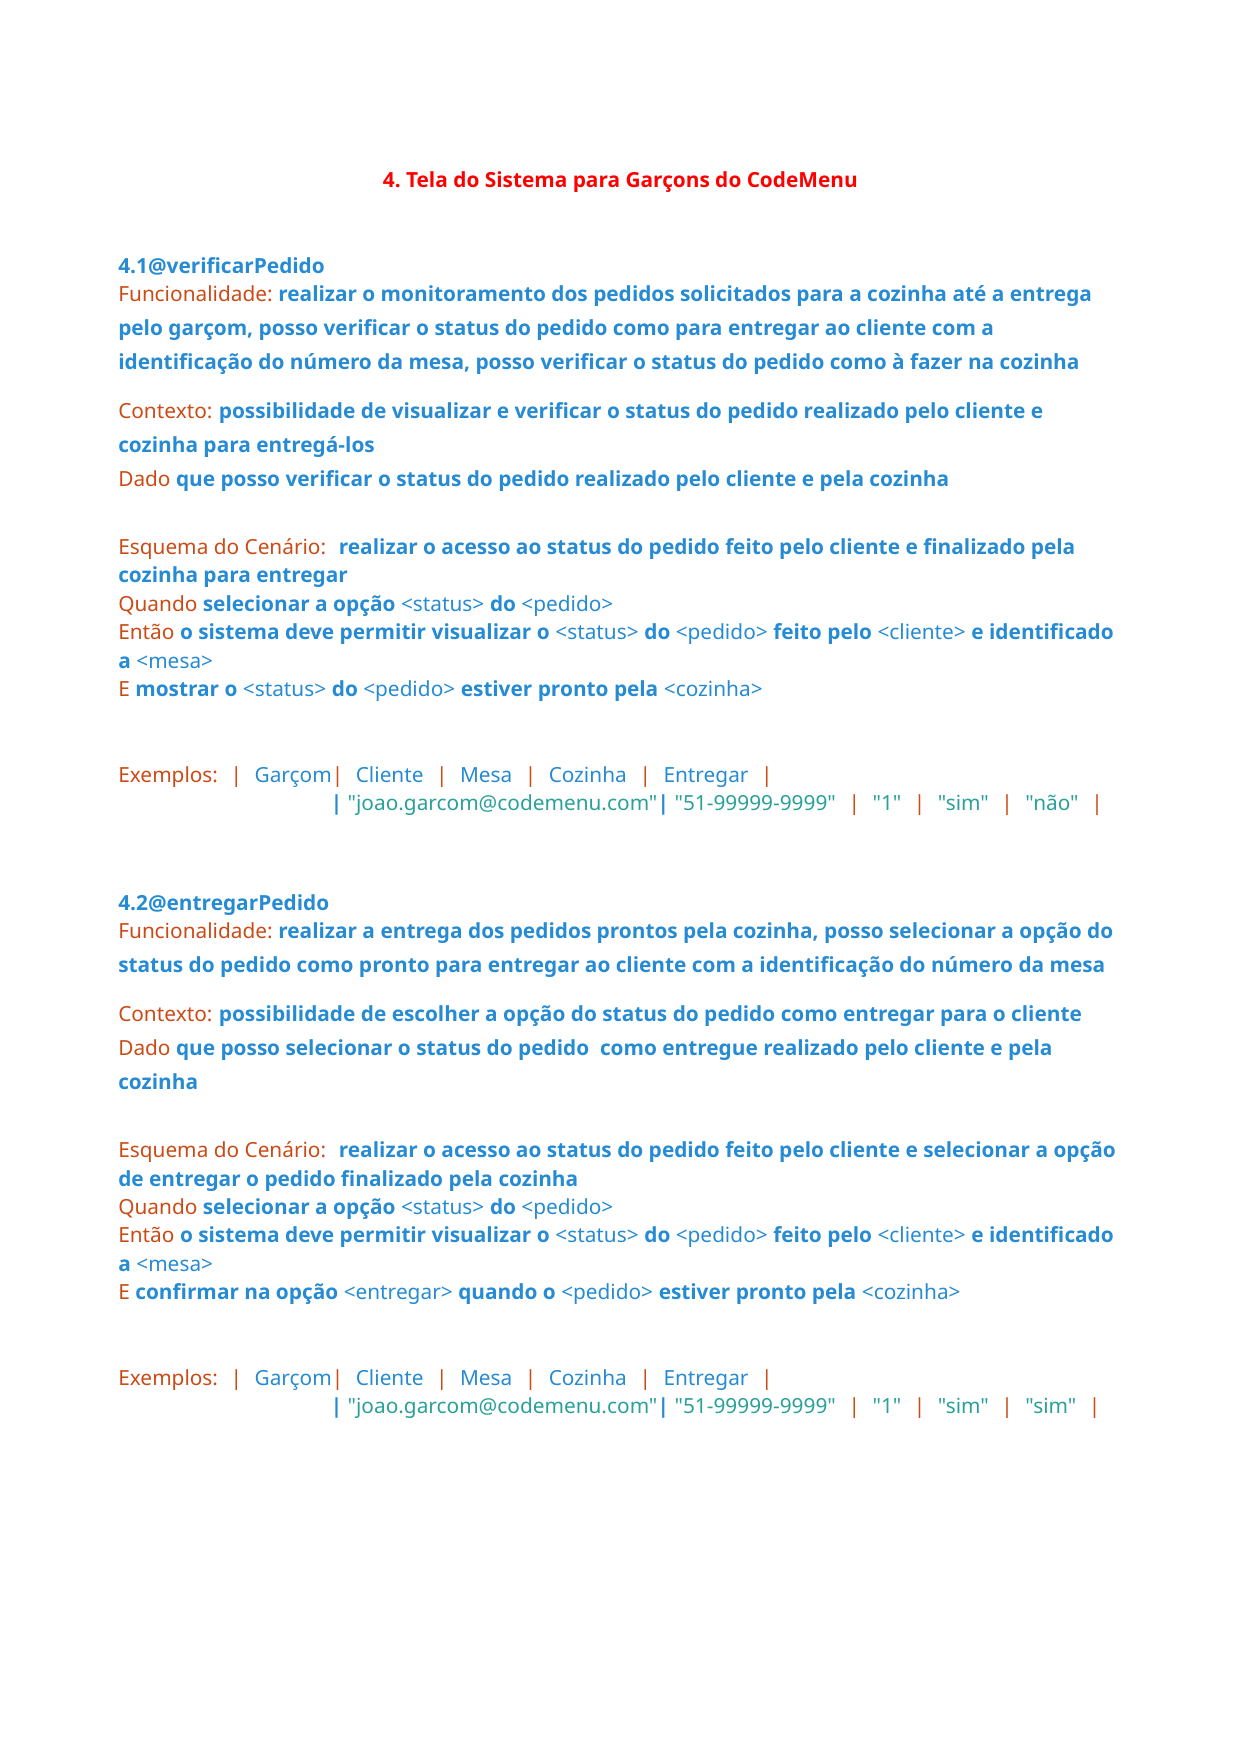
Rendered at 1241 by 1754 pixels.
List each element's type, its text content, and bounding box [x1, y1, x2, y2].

text Contexto: possibilidade de escolher a opção do status do pedido como entregar para o cliente [118, 999, 1122, 1027]
text Dado que posso verificar o status do pedido realizado pelo cliente e pela cozinha [118, 464, 1122, 492]
text Dado que posso selecionar o status do pedido como entregue realizado pelo cliente e pela cozinha [118, 1033, 1122, 1096]
text Quando selecionar a opção <status> do <pedido> [118, 589, 1122, 617]
text Então o sistema deve permitir visualizar o <status> do <pedido> feito pelo <cliente> e identificado a <mesa> [118, 1221, 1122, 1277]
text Funcionalidade: realizar o monitoramento dos pedidos solicitados para a cozinha até a entrega pelo garçom, posso verificar o status do pedido como para entregar ao cliente com a identificação do número da mesa, posso verificar o status do pedido como à fazer na cozinha [118, 279, 1122, 376]
text Esquema do Cenário: realizar o acesso ao status do pedido feito pelo cliente e finalizado pela cozinha para entregar [118, 532, 1122, 589]
text | "joao.garcom@codemenu.com"| "51-99999-9999" | "1" | "sim" | "sim" | [118, 1391, 1122, 1420]
text E confirmar na opção <entregar> quando o <pedido> estiver pronto pela <cozinha> [118, 1277, 1122, 1306]
text Exemplos: | Garçom| Cliente | Mesa | Cozinha | Entregar | [118, 1363, 1122, 1391]
text 4. Tela do Sistema para Garçons do CodeMenu [118, 165, 1122, 194]
text 4.2@entregarPedido [118, 888, 1122, 916]
text | "joao.garcom@codemenu.com"| "51-99999-9999" | "1" | "sim" | "não" | [118, 788, 1122, 817]
text Funcionalidade: realizar a entrega dos pedidos prontos pela cozinha, posso selecionar a opção do status do pedido como pronto para entregar ao cliente com a identificação do número da mesa [118, 916, 1122, 978]
text E mostrar o <status> do <pedido> estiver pronto pela <cozinha> [118, 674, 1122, 703]
text Exemplos: | Garçom| Cliente | Mesa | Cozinha | Entregar | [118, 760, 1122, 788]
text 4.1@verificarPedido [118, 251, 1122, 279]
text Esquema do Cenário: realizar o acesso ao status do pedido feito pelo cliente e selecionar a opção de entregar o pedido finalizado pela cozinha [118, 1135, 1122, 1192]
text Então o sistema deve permitir visualizar o <status> do <pedido> feito pelo <cliente> e identificado a <mesa> [118, 617, 1122, 674]
text Quando selecionar a opção <status> do <pedido> [118, 1192, 1122, 1221]
text Contexto: possibilidade de visualizar e verificar o status do pedido realizado pelo cliente e cozinha para entregá-los [118, 396, 1122, 458]
